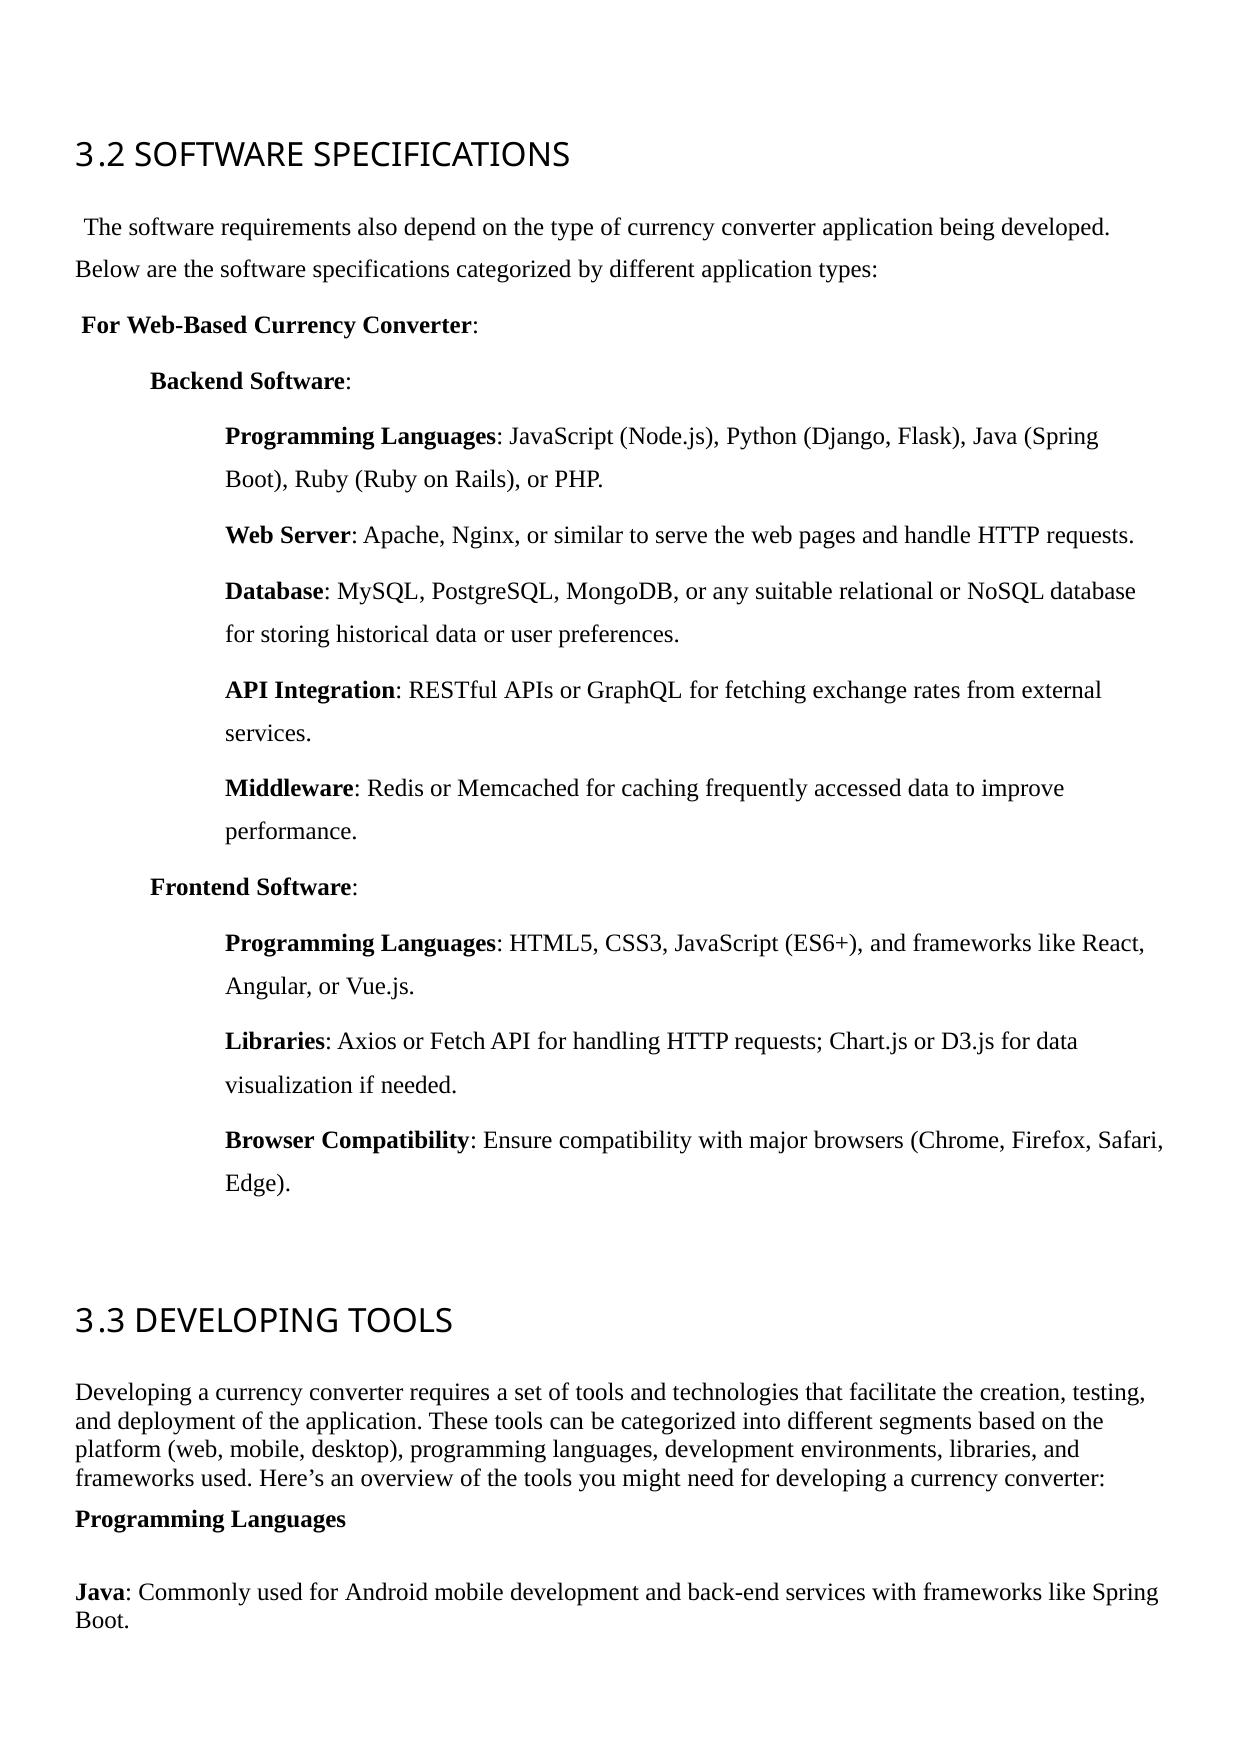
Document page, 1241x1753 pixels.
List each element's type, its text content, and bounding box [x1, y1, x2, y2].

text The software requirements also depend on the type of currency converter application being developed. [83, 213, 1134, 241]
text Programming Languages [75, 1506, 371, 1533]
text 3 [75, 129, 97, 176]
text Edge). [225, 1170, 316, 1197]
text Web Server: Apache, Nginx, or similar to serve the web pages and handle HTTP requests. [225, 521, 1161, 549]
text .2 SOFTWARE SPECIFICATIONS [97, 129, 699, 176]
text Middleware: Redis or Memcached for caching frequently accessed data to improve [225, 775, 1090, 802]
text visualization if needed. [225, 1071, 482, 1099]
text Libraries: Axios or Fetch API for handling HTTP requests; Chart.js or D3.js for data [225, 1028, 1106, 1055]
text For Web-Based Currency Converter: [81, 311, 505, 339]
text Developing a currency converter requires a set of tools and technologies that facilitate the creation, testing, [75, 1378, 1169, 1406]
text Programming Languages: HTML5, CSS3, JavaScript (ES6+), and frameworks like React, [225, 929, 1170, 957]
text Angular, or Vue.js. [225, 972, 442, 1000]
text Database: MySQL, PostgreSQL, MongoDB, or any suitable relational or NoSQL database [225, 577, 1161, 605]
text Browser Compatibility: Ensure compatibility with major browsers (Chrome, Firefox, Safari, [225, 1126, 1189, 1154]
text and deployment of the application. These tools can be categorized into different segments based on the [75, 1407, 1169, 1435]
text Backend Software: [150, 367, 377, 395]
text 3 [75, 1294, 97, 1341]
text Frontend Software: [150, 873, 384, 901]
text Below are the software specifications categorized by different application types: [75, 256, 1134, 283]
text Programming Languages: JavaScript (Node.js), Python (Django, Flask), Java (Spring [225, 423, 1123, 450]
text Java: Commonly used for Android mobile development and back-end services with frameworks like Spring [75, 1578, 1184, 1606]
text for storing historical data or user preferences. [225, 620, 704, 648]
text frameworks used. Here’s an overview of the tools you might need for developing a currency converter: [75, 1464, 1169, 1492]
text platform (web, mobile, desktop), programming languages, development environments, libraries, and [75, 1436, 1169, 1463]
text API Integration: RESTful APIs or GraphQL for fetching exchange rates from external [225, 676, 1126, 704]
text Boot. [75, 1607, 1184, 1634]
text services. [225, 719, 337, 747]
text performance. [225, 818, 383, 845]
text .3 DEVELOPING TOOLS [97, 1294, 546, 1341]
text Boot), Ruby (Ruby on Rails), or PHP. [225, 466, 631, 493]
